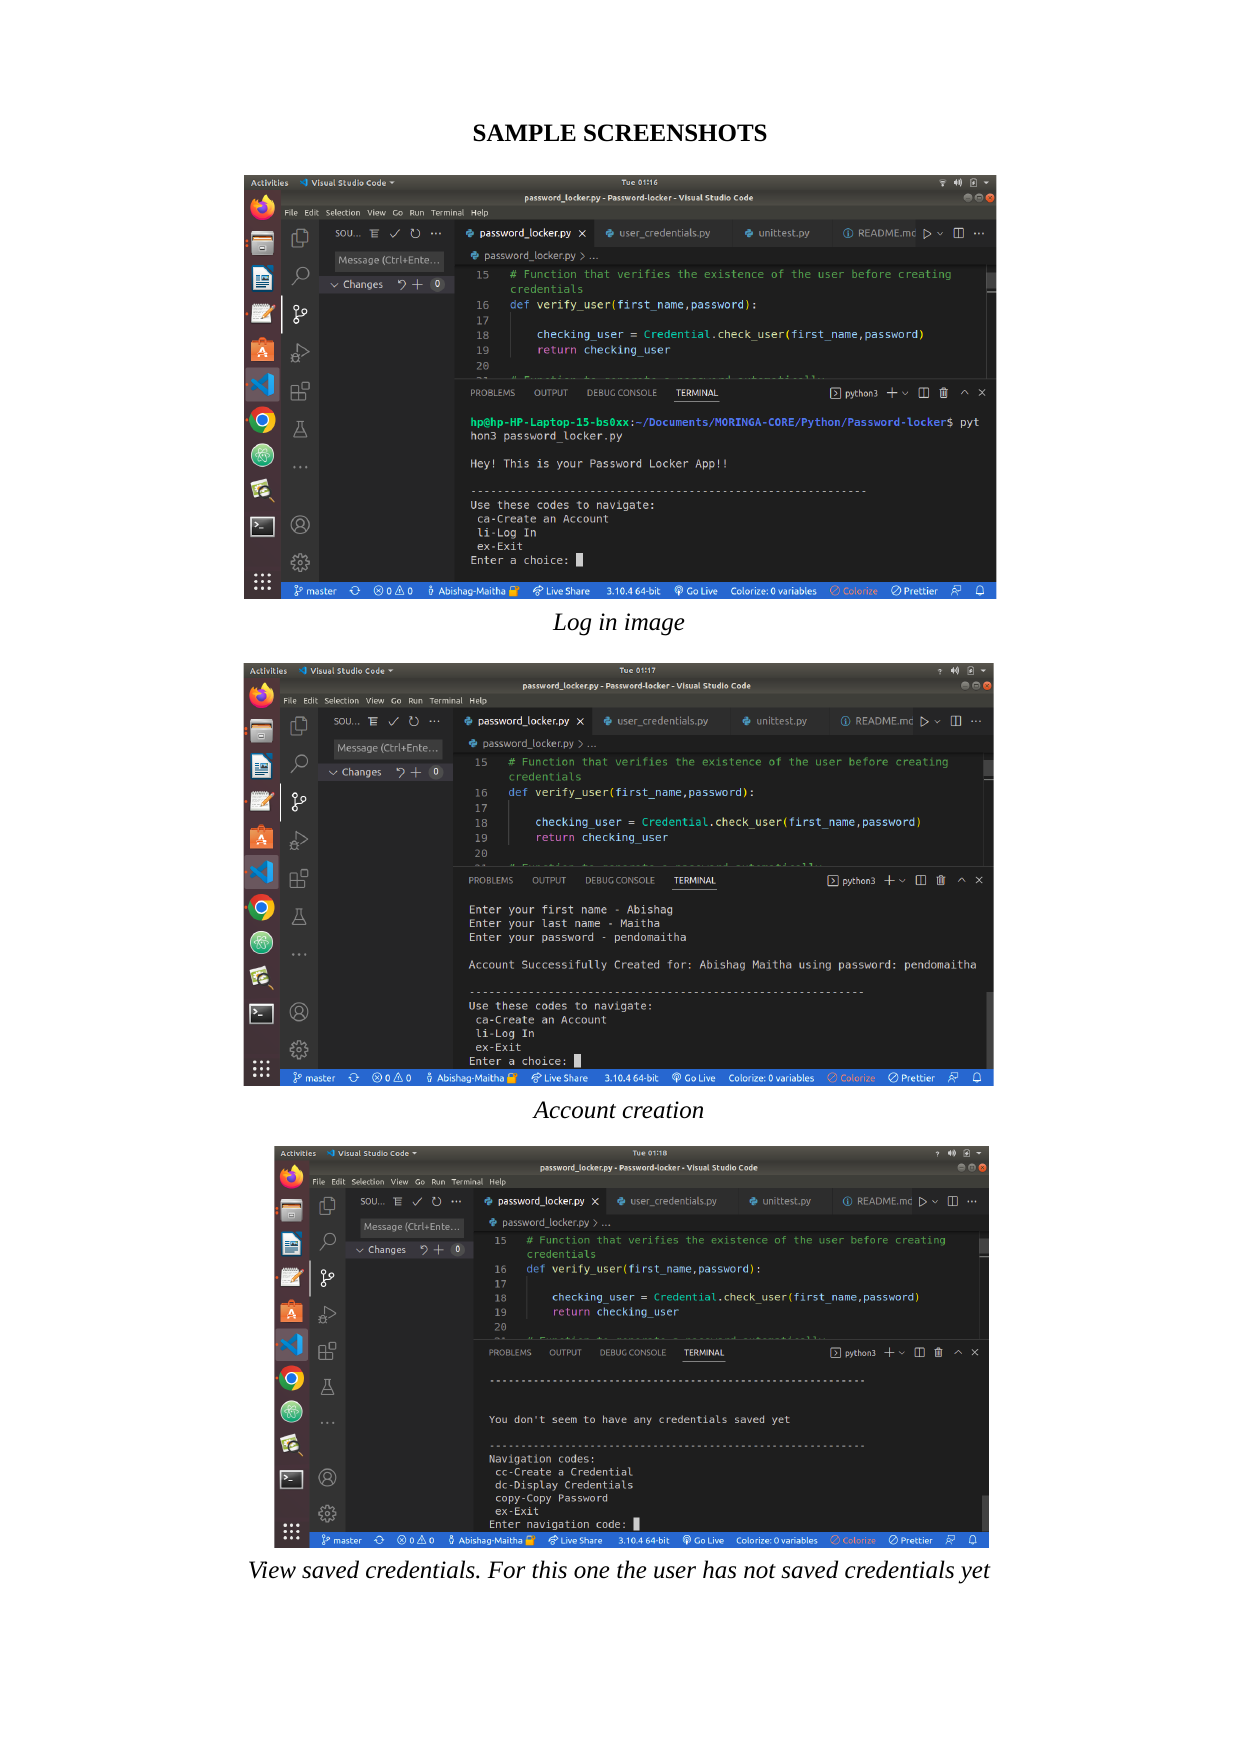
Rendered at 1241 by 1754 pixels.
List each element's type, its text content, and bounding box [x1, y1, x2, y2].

picture [244, 175, 997, 599]
text View saved credentials. For this one the user has not saved credentials yet [118, 1556, 1122, 1584]
text Account creation [118, 1096, 1122, 1124]
picture [274, 1146, 989, 1548]
picture [243, 663, 994, 1086]
text SAMPLE SCREENSHOTS [118, 118, 1122, 147]
text Log in image [118, 607, 1122, 636]
